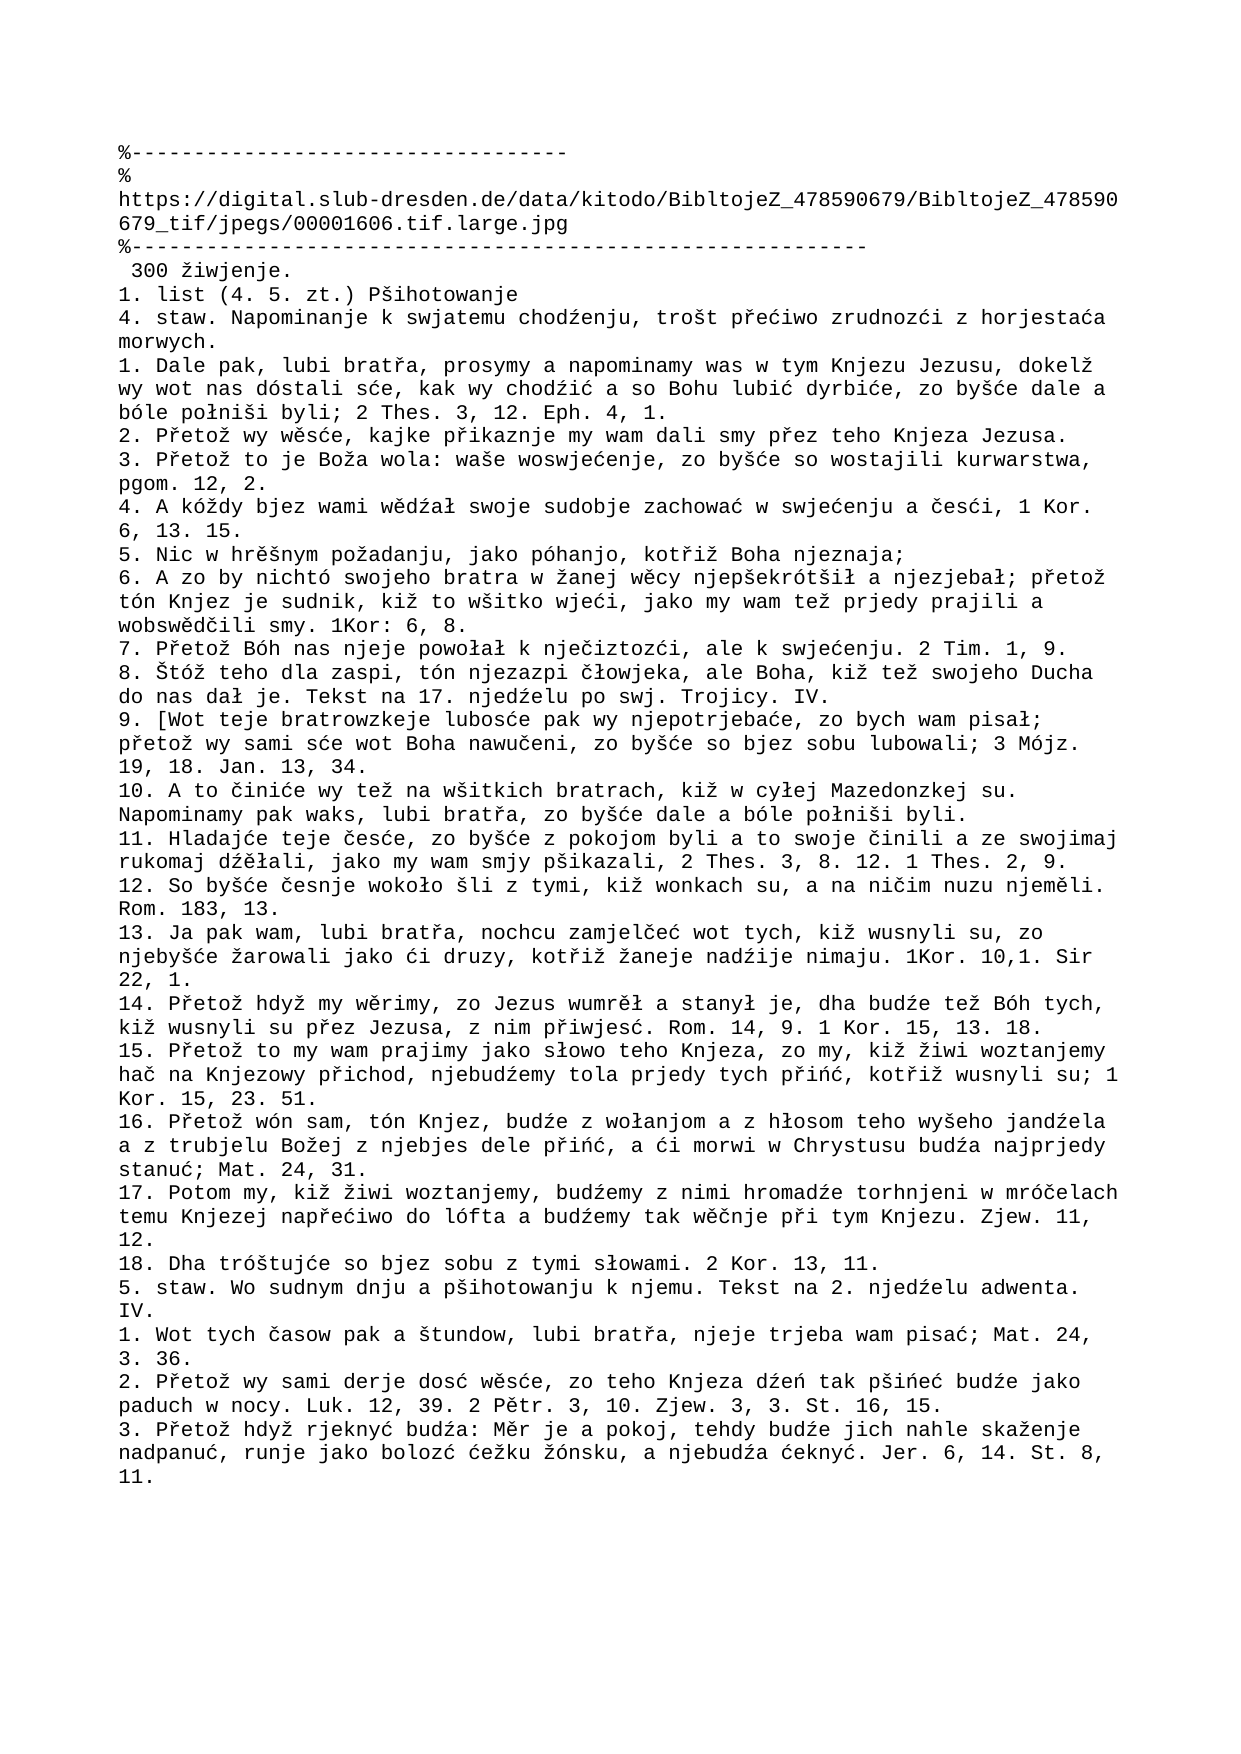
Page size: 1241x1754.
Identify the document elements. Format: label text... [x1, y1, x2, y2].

text 9. [Wot teje bratrowzkeje lubosće pak wy njepotrjebaće, zo bych wam pisał; přetož wy sami sće wot Boha nawučeni, zo byšće so bjez sobu lubowali; 3 Mójz. 19, 18. Jan. 13, 34. [118, 709, 1122, 780]
text 10. A to činiće wy tež na wšitkich bratrach, kiž w cyłej Mazedonzkej su. Napominamy pak waks, lubi bratřa, zo byšće dale a bóle połniši byli. [118, 780, 1122, 827]
text 4. A kóždy bjez wami wědźał swoje sudobje zachować w swjećenju a česći, 1 Kor. 6, 13. 15. [118, 496, 1122, 544]
text 3. Přetož hdyž rjeknyć budźa: Měr je a pokoj, tehdy budźe jich nahle skaženje nadpanuć, runje jako bolozć ćežku žónsku, a njebudźa ćeknyć. Jer. 6, 14. St. 8, 11. [118, 1419, 1122, 1489]
text 6. A zo by nichtó swojeho bratra w žanej wěcy njepšekrótšił a njezjebał; přetož tón Knjez je sudnik, kiž to wšitko wjeći, jako my wam tež prjedy prajili a wobswědčili smy. 1Kor: 6, 8. [118, 567, 1122, 638]
text 7. Přetož Bóh nas njeje powołał k nječiztozći, ale k swjećenju. 2 Tim. 1, 9. [118, 638, 1122, 662]
text %----------------------------------------------------------- [118, 236, 1122, 260]
text 8. Štóž teho dla zaspi, tón njezazpi čłowjeka, ale Boha, kiž tež swojeho Ducha do nas dał je. Tekst na 17. njedźelu po swj. Trojicy. IV. [118, 662, 1122, 709]
text 2. Přetož wy wěsće, kajke přikaznje my wam dali smy přez teho Knjeza Jezusa. [118, 426, 1122, 449]
text 18. Dha tróštujće so bjez sobu z tymi słowami. 2 Kor. 13, 11. [118, 1253, 1122, 1277]
text 1. Dale pak, lubi bratřa, prosymy a napominamy was w tym Knjezu Jezusu, dokelž wy wot nas dóstali sće, kak wy chodźić a so Bohu lubić dyrbiće, zo byšće dale a bóle połniši byli; 2 Thes. 3, 12. Eph. 4, 1. [118, 354, 1122, 426]
text %----------------------------------- [118, 142, 1122, 165]
text 14. Přetož hdyž my wěrimy, zo Jezus wumrěł a stanył je, dha budźe tež Bóh tych, kiž wusnyli su přez Jezusa, z nim přiwjesć. Rom. 14, 9. 1 Kor. 15, 13. 18. [118, 993, 1122, 1040]
text 1. Wot tych časow pak a štundow, lubi bratřa, njeje trjeba wam pisać; Mat. 24, 3. 36. [118, 1324, 1122, 1371]
text 2. Přetož wy sami derje dosć wěsće, zo teho Knjeza dźeń tak pšińeć budźe jako paduch w nocy. Luk. 12, 39. 2 Pětr. 3, 10. Zjew. 3, 3. St. 16, 15. [118, 1371, 1122, 1419]
text 5. staw. Wo sudnym dnju a pšihotowanju k njemu. Tekst na 2. njedźelu adwenta. IV. [118, 1277, 1122, 1324]
text 11. Hladajće teje česće, zo byšće z pokojom byli a to swoje činili a ze swojimaj rukomaj dźěłali, jako my wam smjy pšikazali, 2 Thes. 3, 8. 12. 1 Thes. 2, 9. [118, 827, 1122, 875]
text 5. Nic w hrěšnym požadanju, jako póhanjo, kotřiž Boha njeznaja; [118, 544, 1122, 567]
text 4. staw. Napominanje k swjatemu chodźenju, trošt přećiwo zrudnozći z horjestaća morwych. [118, 307, 1122, 354]
text 3. Přetož to je Boža wola: waše woswjećenje, zo byšće so wostajili kurwarstwa, pgom. 12, 2. [118, 449, 1122, 496]
text 15. Přetož to my wam prajimy jako słowo teho Knjeza, zo my, kiž žiwi woztanjemy hač na Knjezowy přichod, njebudźemy tola prjedy tych přińć, kotřiž wusnyli su; 1 Kor. 15, 23. 51. [118, 1040, 1122, 1111]
text 1. list (4. 5. zt.) Pšihotowanje [118, 284, 1122, 307]
text 13. Ja pak wam, lubi bratřa, nochcu zamjelčeć wot tych, kiž wusnyli su, zo njebyšće žarowali jako ći druzy, kotřiž žaneje nadźije nimaju. 1Kor. 10,1. Sir 22, 1. [118, 922, 1122, 993]
text % https://digital.slub-dresden.de/data/kitodo/BibltojeZ_478590679/BibltojeZ_478590679_tif/jpegs/00001606.tif.large.jpg [118, 165, 1122, 236]
text 12. So byšće česnje wokoło šli z tymi, kiž wonkach su, a na ničim nuzu njeměli. Rom. 183, 13. [118, 875, 1122, 922]
text 16. Přetož wón sam, tón Knjez, budźe z wołanjom a z hłosom teho wyšeho jandźela a z trubjelu Božej z njebjes dele přińć, a ći morwi w Chrystusu budźa najprjedy stanuć; Mat. 24, 31. [118, 1111, 1122, 1182]
text 300 žiwjenje. [118, 260, 1122, 284]
text 17. Potom my, kiž žiwi woztanjemy, budźemy z nimi hromadźe torhnjeni w mróčelach temu Knjezej napřećiwo do lófta a budźemy tak wěčnje při tym Knjezu. Zjew. 11, 12. [118, 1182, 1122, 1253]
